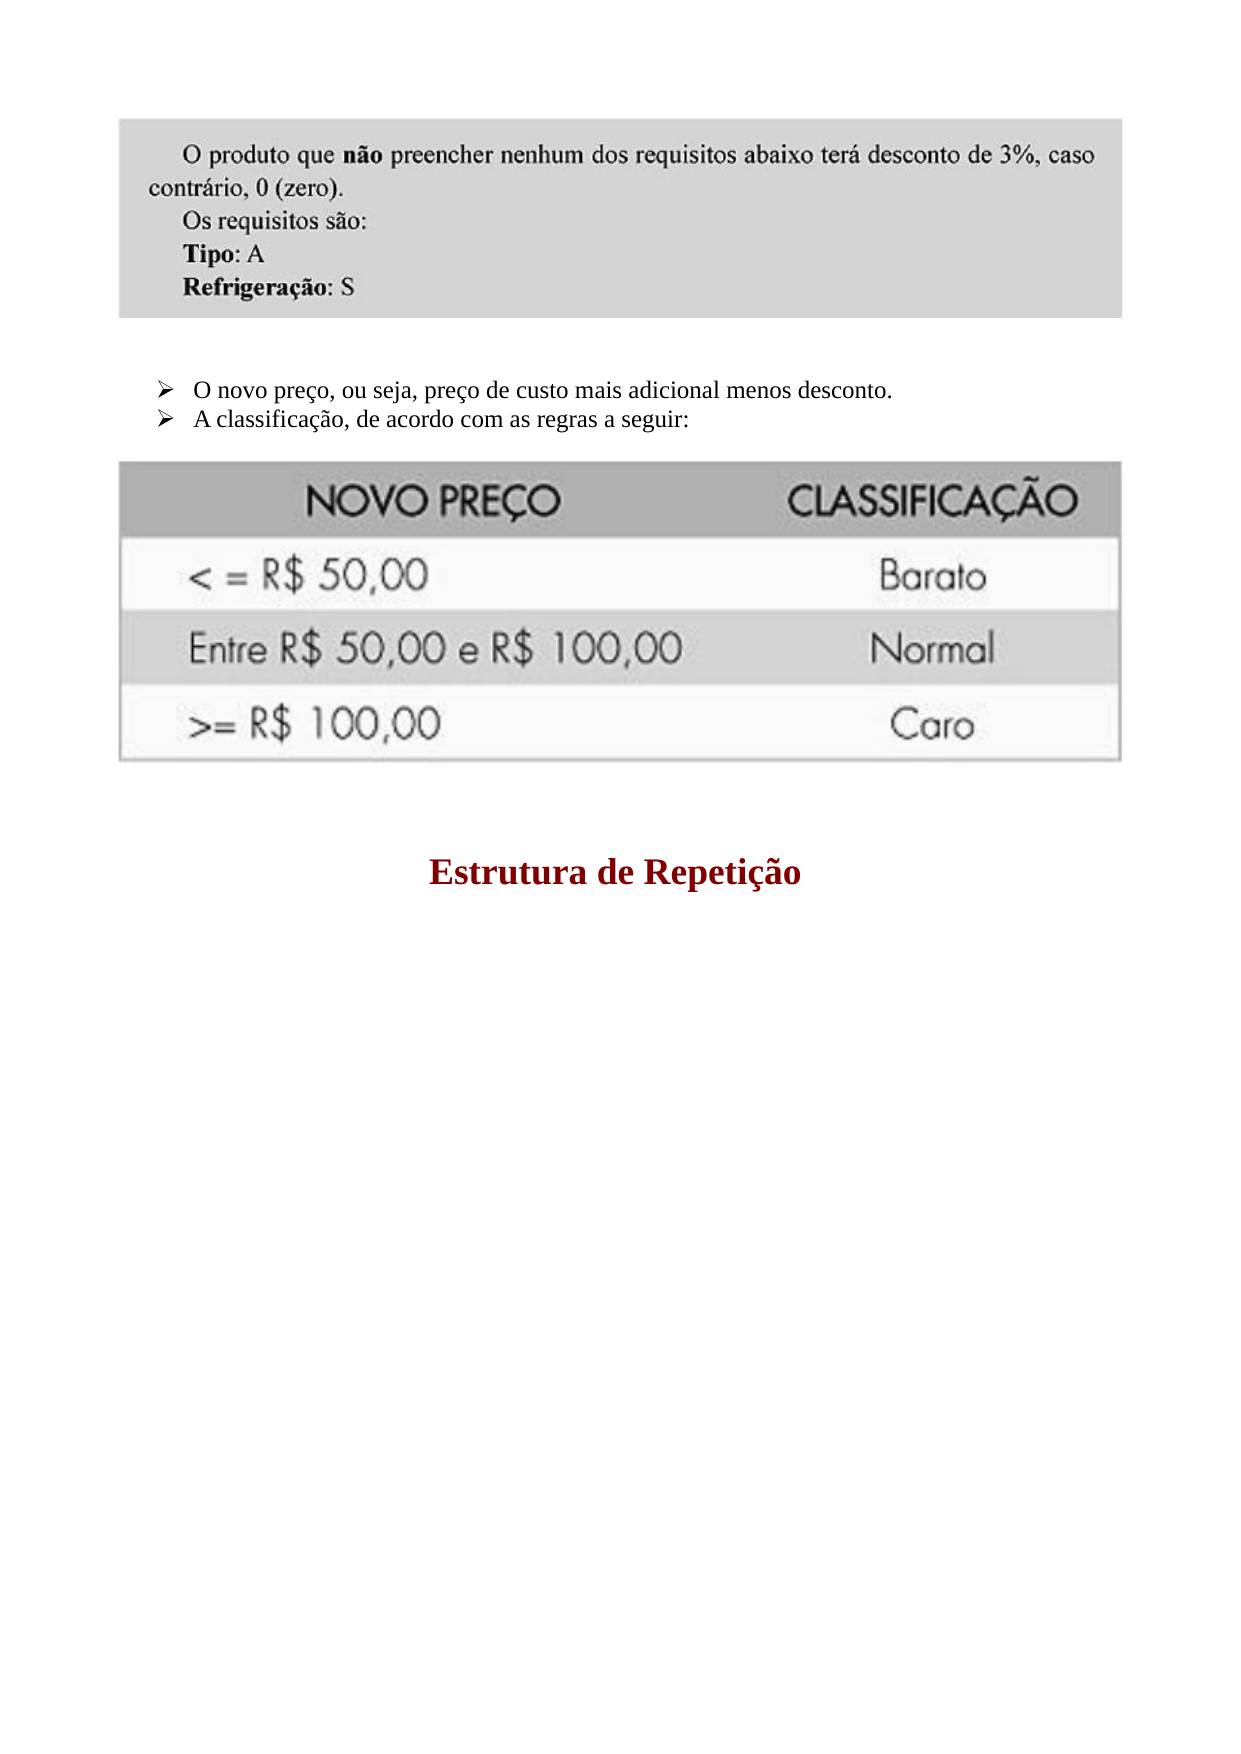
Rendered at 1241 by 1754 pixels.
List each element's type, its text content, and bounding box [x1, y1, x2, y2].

list A classificação, de acordo com as regras a seguir: [156, 404, 1122, 433]
picture [118, 118, 1123, 318]
picture [118, 461, 1123, 763]
list O novo preço, ou seja, preço de custo mais adicional menos desconto. [156, 375, 1122, 404]
text Estrutura de Repetição [118, 849, 1122, 892]
